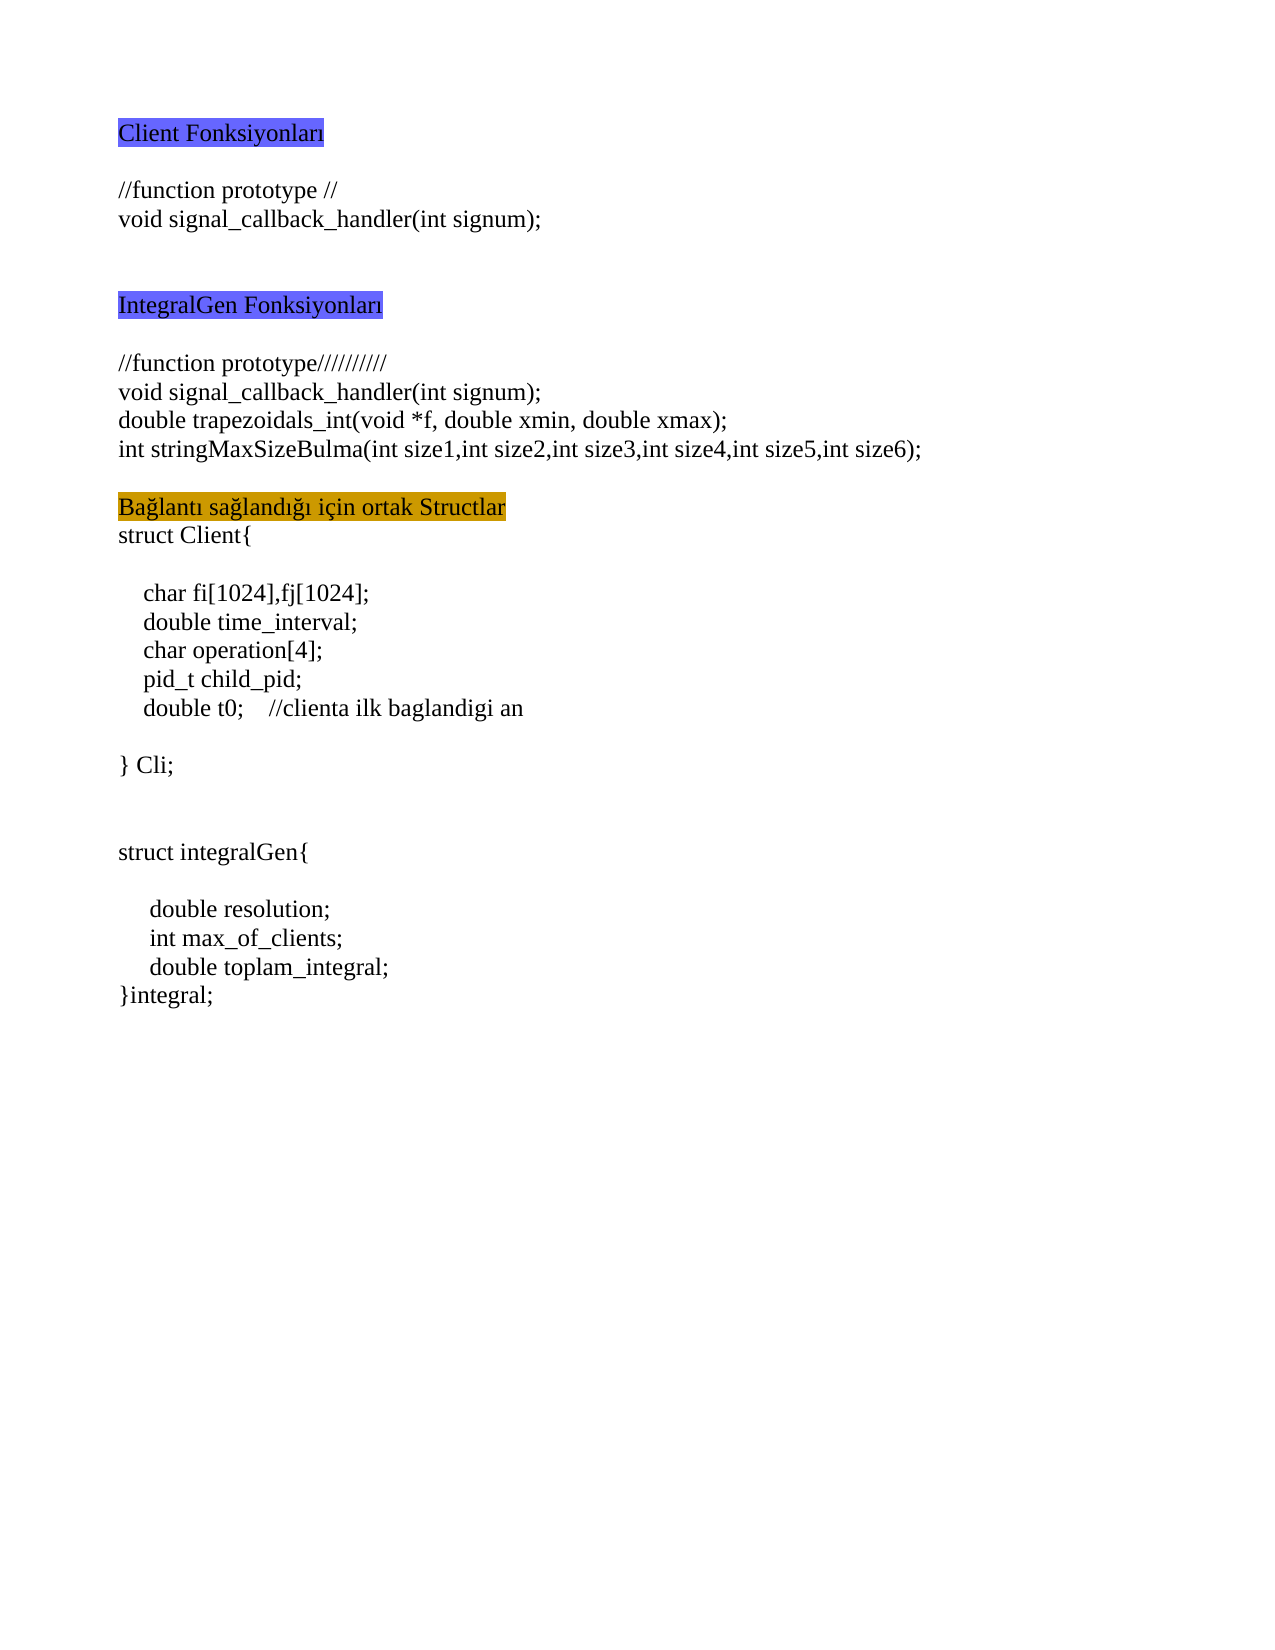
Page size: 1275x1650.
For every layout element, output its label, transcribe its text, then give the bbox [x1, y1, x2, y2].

text Bağlantı sağlandığı için ortak Structlar [118, 492, 1157, 521]
text pid_t child_pid; [118, 664, 1157, 693]
text char fi[1024],fj[1024]; [118, 578, 1157, 607]
text } Cli; [118, 751, 1157, 779]
text Client Fonksiyonları [118, 118, 1157, 147]
text int max_of_clients; [118, 923, 1157, 952]
text }integral; [118, 981, 1157, 1009]
text double toplam_integral; [118, 952, 1157, 981]
text struct Client{ [118, 521, 1157, 549]
text //function prototype // [118, 176, 1157, 204]
text double time_interval; [118, 607, 1157, 636]
text struct integralGen{ [118, 837, 1157, 866]
text double trapezoidals_int(void *f, double xmin, double xmax); [118, 406, 1157, 434]
text void signal_callback_handler(int signum); [118, 204, 1157, 233]
text char operation[4]; [118, 636, 1157, 664]
text double resolution; [118, 894, 1157, 923]
text void signal_callback_handler(int signum); [118, 377, 1157, 406]
text //function prototype////////// [118, 348, 1157, 377]
text int stringMaxSizeBulma(int size1,int size2,int size3,int size4,int size5,int size6); [118, 434, 1157, 463]
text IntegralGen Fonksiyonları [118, 291, 1157, 319]
text double t0; //clienta ilk baglandigi an [118, 693, 1157, 722]
